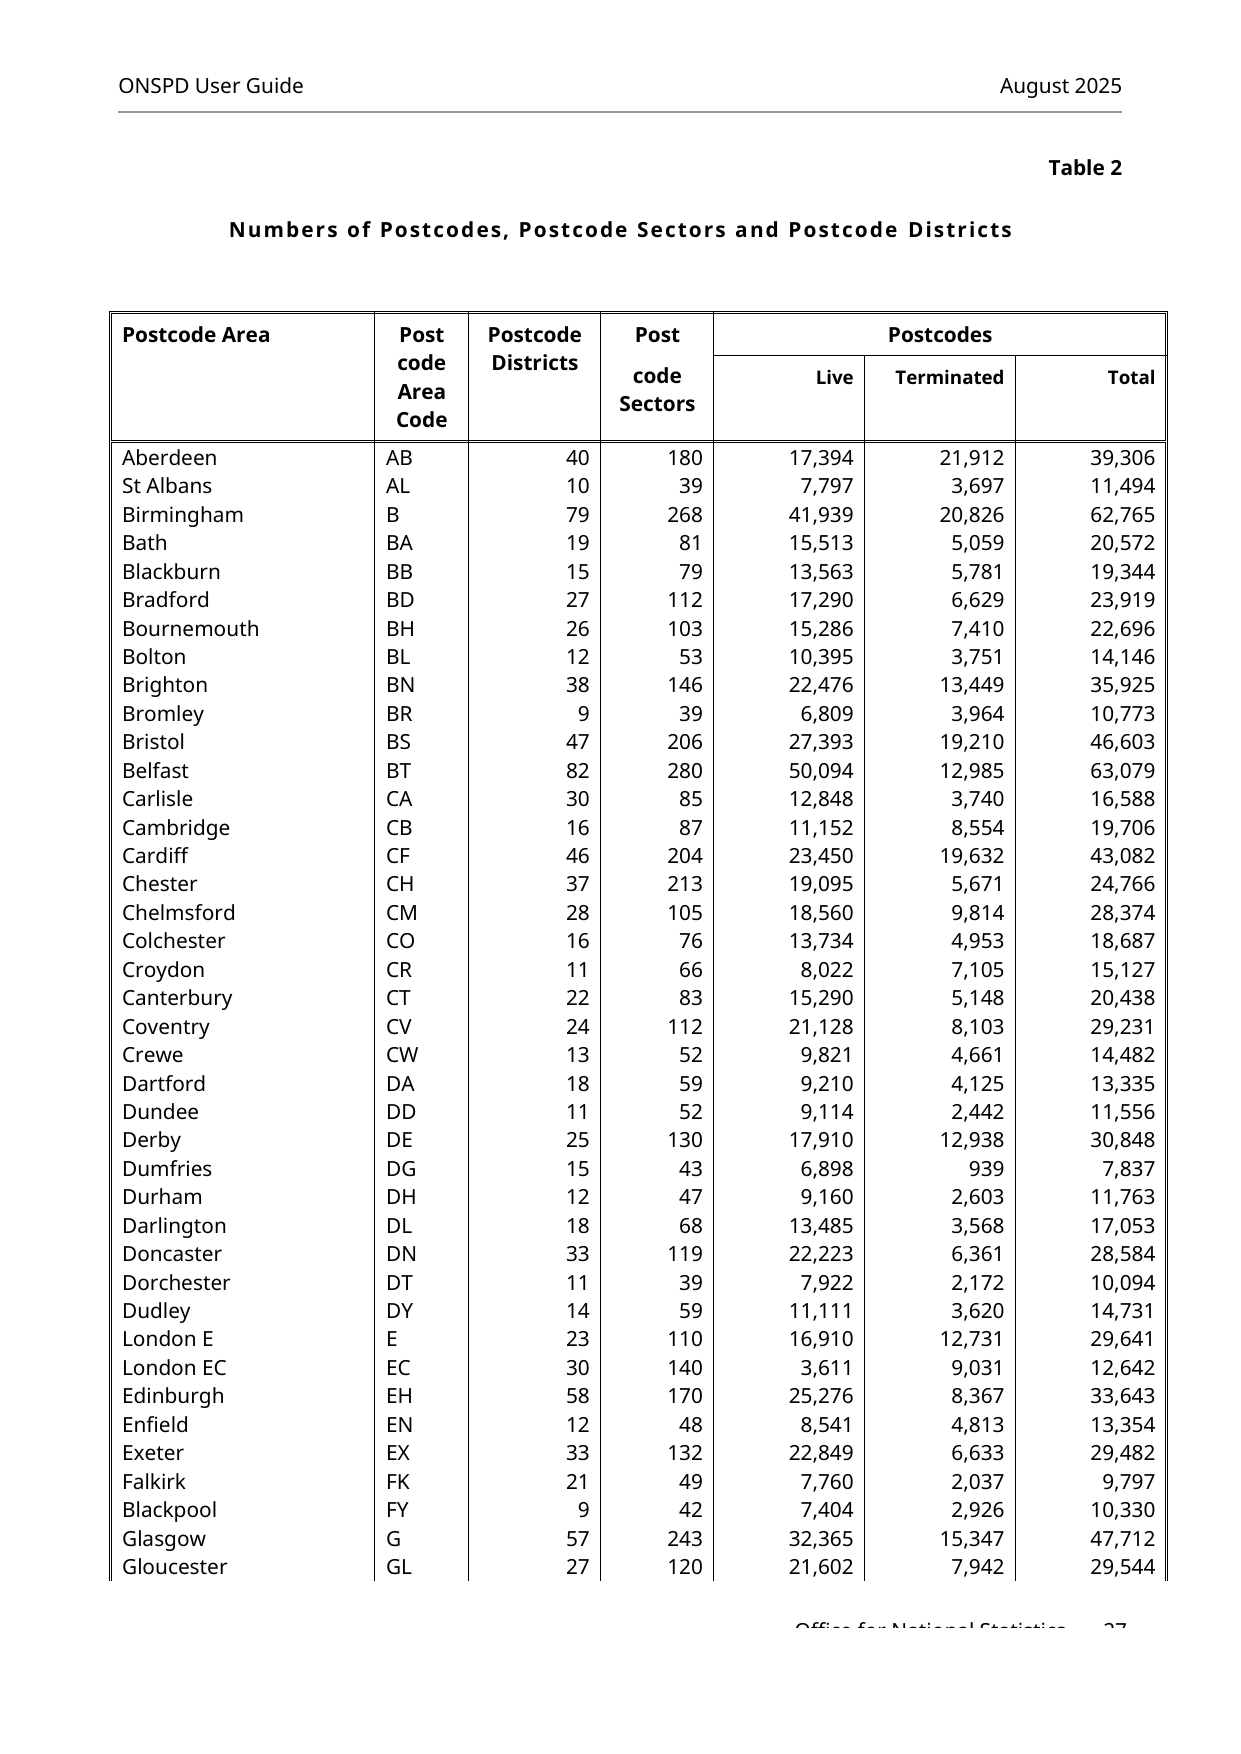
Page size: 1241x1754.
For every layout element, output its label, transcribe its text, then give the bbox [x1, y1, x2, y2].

table_cell 3,964 [865, 699, 1015, 727]
table_cell E [375, 1325, 468, 1353]
table_cell 30,848 [1016, 1126, 1165, 1154]
table_cell 10,395 [714, 642, 864, 671]
table_cell 14,731 [1016, 1296, 1165, 1324]
table_cell 13,485 [714, 1211, 864, 1239]
table_cell 9 [469, 1495, 600, 1524]
table_cell 6,361 [865, 1239, 1015, 1268]
table_cell 9,160 [714, 1183, 864, 1211]
table_cell Bolton [112, 642, 374, 671]
table_cell Belfast [112, 756, 374, 784]
table_cell Falkirk [112, 1467, 374, 1495]
table_cell 28,374 [1016, 898, 1165, 926]
table_cell Carlisle [112, 784, 374, 813]
table_cell 3,568 [865, 1211, 1015, 1239]
table_cell 12,938 [865, 1126, 1015, 1154]
table_cell 39 [601, 1268, 713, 1296]
table_cell Darlington [112, 1211, 374, 1239]
table_cell 6,633 [865, 1438, 1015, 1467]
table_cell Croydon [112, 955, 374, 983]
table_cell 22,696 [1016, 614, 1165, 642]
table_cell 11 [469, 955, 600, 983]
table_cell 33 [469, 1438, 600, 1467]
table_cell 48 [601, 1410, 713, 1438]
table_cell Live [714, 356, 864, 440]
table_cell 33,643 [1016, 1381, 1165, 1410]
table_cell 11,763 [1016, 1183, 1165, 1211]
table_cell CW [375, 1040, 468, 1069]
table_cell Cambridge [112, 813, 374, 841]
table_cell 939 [865, 1154, 1015, 1182]
table_cell FY [375, 1495, 468, 1524]
table_cell 8,022 [714, 955, 864, 983]
table_cell 14 [469, 1296, 600, 1324]
table_cell 2,172 [865, 1268, 1015, 1296]
table_cell CO [375, 926, 468, 955]
table_cell 29,482 [1016, 1438, 1165, 1467]
table_cell London E [112, 1325, 374, 1353]
table_cell Bradford [112, 585, 374, 614]
table_cell 10 [469, 471, 600, 500]
table_cell 110 [601, 1325, 713, 1353]
table_cell 28,584 [1016, 1239, 1165, 1268]
table_cell 7,922 [714, 1268, 864, 1296]
table_cell 8,541 [714, 1410, 864, 1438]
table_cell 16 [469, 813, 600, 841]
table_cell 12,642 [1016, 1353, 1165, 1381]
table_cell 59 [601, 1069, 713, 1097]
table_cell G [375, 1524, 468, 1552]
table_cell 5,148 [865, 983, 1015, 1012]
table_cell Total [1016, 356, 1165, 440]
table_cell 28 [469, 898, 600, 926]
table_cell CT [375, 983, 468, 1012]
table_cell 2,926 [865, 1495, 1015, 1524]
table_cell 11,111 [714, 1296, 864, 1324]
table_cell 39 [601, 471, 713, 500]
table_cell 52 [601, 1097, 713, 1126]
table_cell Bath [112, 528, 374, 557]
table_cell 16,910 [714, 1325, 864, 1353]
table_cell CM [375, 898, 468, 926]
table_cell DE [375, 1126, 468, 1154]
table_cell 17,053 [1016, 1211, 1165, 1239]
table_cell DL [375, 1211, 468, 1239]
table_cell 8,103 [865, 1012, 1015, 1040]
table_cell Canterbury [112, 983, 374, 1012]
table_cell Doncaster [112, 1239, 374, 1268]
table_cell 5,059 [865, 528, 1015, 557]
table_cell 7,105 [865, 955, 1015, 983]
table_cell 7,837 [1016, 1154, 1165, 1182]
table_cell 11 [469, 1097, 600, 1126]
table_cell 23,450 [714, 841, 864, 869]
table_cell 20,826 [865, 500, 1015, 528]
table_cell 13,449 [865, 671, 1015, 699]
table_cell 66 [601, 955, 713, 983]
table_cell 8,367 [865, 1381, 1015, 1410]
table_cell 22,849 [714, 1438, 864, 1467]
table_cell 8,554 [865, 813, 1015, 841]
table_cell St Albans [112, 471, 374, 500]
table_cell FK [375, 1467, 468, 1495]
table_cell 29,231 [1016, 1012, 1165, 1040]
table_cell AL [375, 471, 468, 500]
table_cell CH [375, 870, 468, 898]
table_cell 11,152 [714, 813, 864, 841]
table_cell EC [375, 1353, 468, 1381]
table_cell 53 [601, 642, 713, 671]
table_cell Derby [112, 1126, 374, 1154]
table_cell 43,082 [1016, 841, 1165, 869]
table_cell 4,813 [865, 1410, 1015, 1438]
table_cell Chester [112, 870, 374, 898]
table_cell Terminated [865, 356, 1015, 440]
table_cell 7,404 [714, 1495, 864, 1524]
table_cell 16,588 [1016, 784, 1165, 813]
table_cell 6,629 [865, 585, 1015, 614]
table_cell B [375, 500, 468, 528]
table_cell 20,438 [1016, 983, 1165, 1012]
table_cell 132 [601, 1438, 713, 1467]
table_cell 83 [601, 983, 713, 1012]
table_cell 46,603 [1016, 728, 1165, 756]
table_cell BB [375, 557, 468, 585]
table_cell 130 [601, 1126, 713, 1154]
table_cell Bournemouth [112, 614, 374, 642]
table_cell 146 [601, 671, 713, 699]
table_cell BR [375, 699, 468, 727]
table_cell 7,797 [714, 471, 864, 500]
table_cell 22,476 [714, 671, 864, 699]
table_cell Coventry [112, 1012, 374, 1040]
table_cell 29,641 [1016, 1325, 1165, 1353]
table_cell 38 [469, 671, 600, 699]
table_cell 140 [601, 1353, 713, 1381]
table_cell 17,394 [714, 443, 864, 471]
table_cell 42 [601, 1495, 713, 1524]
table_cell 52 [601, 1040, 713, 1069]
table_cell 50,094 [714, 756, 864, 784]
table_cell 76 [601, 926, 713, 955]
table_cell Durham [112, 1183, 374, 1211]
table_cell 12,848 [714, 784, 864, 813]
table_cell Brighton [112, 671, 374, 699]
table_cell 12,731 [865, 1325, 1015, 1353]
subtitle Numbers of Postcodes, Postcode Sectors and Postcode Districts [118, 219, 1122, 242]
table_header Postcode Area [112, 314, 374, 440]
table_cell 23,919 [1016, 585, 1165, 614]
table_cell 17,910 [714, 1126, 864, 1154]
table_cell 9,031 [865, 1353, 1015, 1381]
table_cell 3,611 [714, 1353, 864, 1381]
table_cell 30 [469, 1353, 600, 1381]
table_cell 103 [601, 614, 713, 642]
table_cell 3,620 [865, 1296, 1015, 1324]
table_cell 39 [601, 699, 713, 727]
table_cell 14,146 [1016, 642, 1165, 671]
table_cell 62,765 [1016, 500, 1165, 528]
table_cell 19,706 [1016, 813, 1165, 841]
table_cell CV [375, 1012, 468, 1040]
table_cell 13,734 [714, 926, 864, 955]
table_cell 15,127 [1016, 955, 1165, 983]
table_cell 57 [469, 1524, 600, 1552]
table_cell 2,603 [865, 1183, 1015, 1211]
table_cell 33 [469, 1239, 600, 1268]
table_cell Birmingham [112, 500, 374, 528]
table_cell 3,751 [865, 642, 1015, 671]
table_cell 18,560 [714, 898, 864, 926]
table_cell 213 [601, 870, 713, 898]
table_cell 59 [601, 1296, 713, 1324]
table_cell 25,276 [714, 1381, 864, 1410]
table_cell 29,544 [1016, 1552, 1165, 1581]
table_cell 79 [601, 557, 713, 585]
table_cell Dumfries [112, 1154, 374, 1182]
table_cell 9 [469, 699, 600, 727]
table_cell 19,344 [1016, 557, 1165, 585]
table_cell CF [375, 841, 468, 869]
table_cell Glasgow [112, 1524, 374, 1552]
table_cell Dundee [112, 1097, 374, 1126]
table_cell CR [375, 955, 468, 983]
table_cell 19,095 [714, 870, 864, 898]
table_cell 79 [469, 500, 600, 528]
table_cell 82 [469, 756, 600, 784]
table_cell 47 [601, 1183, 713, 1211]
table_cell 15,347 [865, 1524, 1015, 1552]
table_cell 14,482 [1016, 1040, 1165, 1069]
table_cell 11,556 [1016, 1097, 1165, 1126]
text Table 2 [118, 153, 1122, 182]
table_cell 120 [601, 1552, 713, 1581]
table_cell AB [375, 443, 468, 471]
table_cell 3,740 [865, 784, 1015, 813]
table_cell CA [375, 784, 468, 813]
table_cell 17,290 [714, 585, 864, 614]
table_cell 85 [601, 784, 713, 813]
table_cell 43 [601, 1154, 713, 1182]
table_cell DG [375, 1154, 468, 1182]
table_cell 30 [469, 784, 600, 813]
table_cell 19,210 [865, 728, 1015, 756]
table_cell 12 [469, 1183, 600, 1211]
table_cell 13 [469, 1040, 600, 1069]
table_cell Dudley [112, 1296, 374, 1324]
table_cell 13,335 [1016, 1069, 1165, 1097]
table_cell 12 [469, 1410, 600, 1438]
table_cell 27 [469, 1552, 600, 1581]
table_cell 10,330 [1016, 1495, 1165, 1524]
table_cell 49 [601, 1467, 713, 1495]
table_cell 19 [469, 528, 600, 557]
table_cell Gloucester [112, 1552, 374, 1581]
table_cell Blackpool [112, 1495, 374, 1524]
table_cell 9,797 [1016, 1467, 1165, 1495]
table_cell 10,094 [1016, 1268, 1165, 1296]
table_cell 3,697 [865, 471, 1015, 500]
table_cell 21,912 [865, 443, 1015, 471]
table_cell 9,814 [865, 898, 1015, 926]
table_cell EN [375, 1410, 468, 1438]
table_cell 6,809 [714, 699, 864, 727]
table_cell 37 [469, 870, 600, 898]
table_cell DY [375, 1296, 468, 1324]
table_cell 9,210 [714, 1069, 864, 1097]
table_cell DA [375, 1069, 468, 1097]
table_cell Crewe [112, 1040, 374, 1069]
table_cell Bromley [112, 699, 374, 727]
table_cell 24 [469, 1012, 600, 1040]
table_cell Edinburgh [112, 1381, 374, 1410]
table_cell 21,602 [714, 1552, 864, 1581]
table_cell 21 [469, 1467, 600, 1495]
table_cell 180 [601, 443, 713, 471]
table_cell 2,037 [865, 1467, 1015, 1495]
table_cell 12,985 [865, 756, 1015, 784]
table_cell 32,365 [714, 1524, 864, 1552]
table_cell 81 [601, 528, 713, 557]
table_cell 18 [469, 1211, 600, 1239]
table_cell 9,821 [714, 1040, 864, 1069]
table_cell 15 [469, 557, 600, 585]
table_header Postcodes [714, 314, 1165, 354]
table_cell 27,393 [714, 728, 864, 756]
table_cell London EC [112, 1353, 374, 1381]
table_cell 63,079 [1016, 756, 1165, 784]
table_cell 268 [601, 500, 713, 528]
table_cell BS [375, 728, 468, 756]
table_cell 21,128 [714, 1012, 864, 1040]
table_cell 39,306 [1016, 443, 1165, 471]
table_cell BH [375, 614, 468, 642]
table_cell 4,661 [865, 1040, 1015, 1069]
table_cell 2,442 [865, 1097, 1015, 1126]
table_cell 170 [601, 1381, 713, 1410]
table_cell 18,687 [1016, 926, 1165, 955]
table_cell GL [375, 1552, 468, 1581]
table_cell DN [375, 1239, 468, 1268]
table_cell 18 [469, 1069, 600, 1097]
table_cell 5,671 [865, 870, 1015, 898]
table_cell 22,223 [714, 1239, 864, 1268]
table_cell Cardiff [112, 841, 374, 869]
table_cell Aberdeen [112, 443, 374, 471]
table_cell 11,494 [1016, 471, 1165, 500]
table_cell 6,898 [714, 1154, 864, 1182]
table_cell 20,572 [1016, 528, 1165, 557]
table_cell 5,781 [865, 557, 1015, 585]
table_cell 7,410 [865, 614, 1015, 642]
table_header Post code Area Code [375, 314, 468, 440]
table_cell 9,114 [714, 1097, 864, 1126]
table_cell 7,942 [865, 1552, 1015, 1581]
table_cell 280 [601, 756, 713, 784]
table_cell 206 [601, 728, 713, 756]
table_cell 26 [469, 614, 600, 642]
table_cell 12 [469, 642, 600, 671]
table_cell BN [375, 671, 468, 699]
table_cell Dartford [112, 1069, 374, 1097]
table_cell 7,760 [714, 1467, 864, 1495]
table_cell 58 [469, 1381, 600, 1410]
table_cell 4,953 [865, 926, 1015, 955]
table_cell Chelmsford [112, 898, 374, 926]
table_cell 22 [469, 983, 600, 1012]
table_cell 119 [601, 1239, 713, 1268]
table_header Postcode Districts [469, 314, 600, 440]
table_cell 87 [601, 813, 713, 841]
table_cell 15,513 [714, 528, 864, 557]
table_cell 112 [601, 585, 713, 614]
table_cell Enfield [112, 1410, 374, 1438]
table_cell 4,125 [865, 1069, 1015, 1097]
table_cell 16 [469, 926, 600, 955]
table_cell BT [375, 756, 468, 784]
table_cell 204 [601, 841, 713, 869]
table_cell 11 [469, 1268, 600, 1296]
table_cell 15,286 [714, 614, 864, 642]
table_cell 41,939 [714, 500, 864, 528]
table_cell 35,925 [1016, 671, 1165, 699]
table_cell EH [375, 1381, 468, 1410]
table_cell 19,632 [865, 841, 1015, 869]
table_cell BL [375, 642, 468, 671]
table_cell Bristol [112, 728, 374, 756]
table_cell BD [375, 585, 468, 614]
table_cell 47,712 [1016, 1524, 1165, 1552]
table_cell 23 [469, 1325, 600, 1353]
table_cell Blackburn [112, 557, 374, 585]
table_cell 243 [601, 1524, 713, 1552]
table_cell 15 [469, 1154, 600, 1182]
table_cell 13,563 [714, 557, 864, 585]
table_cell 105 [601, 898, 713, 926]
table_cell 13,354 [1016, 1410, 1165, 1438]
table_cell 46 [469, 841, 600, 869]
table_cell Colchester [112, 926, 374, 955]
table_cell 25 [469, 1126, 600, 1154]
table_cell Dorchester [112, 1268, 374, 1296]
table_cell 15,290 [714, 983, 864, 1012]
table_cell 47 [469, 728, 600, 756]
table_cell DH [375, 1183, 468, 1211]
table_cell DD [375, 1097, 468, 1126]
table_header Post code Sectors [601, 314, 713, 440]
table_cell BA [375, 528, 468, 557]
table_cell 27 [469, 585, 600, 614]
table_cell 68 [601, 1211, 713, 1239]
table_cell CB [375, 813, 468, 841]
table_cell 24,766 [1016, 870, 1165, 898]
table_cell 112 [601, 1012, 713, 1040]
table_cell EX [375, 1438, 468, 1467]
table_cell 10,773 [1016, 699, 1165, 727]
table_cell DT [375, 1268, 468, 1296]
table_cell 40 [469, 443, 600, 471]
table_cell Exeter [112, 1438, 374, 1467]
